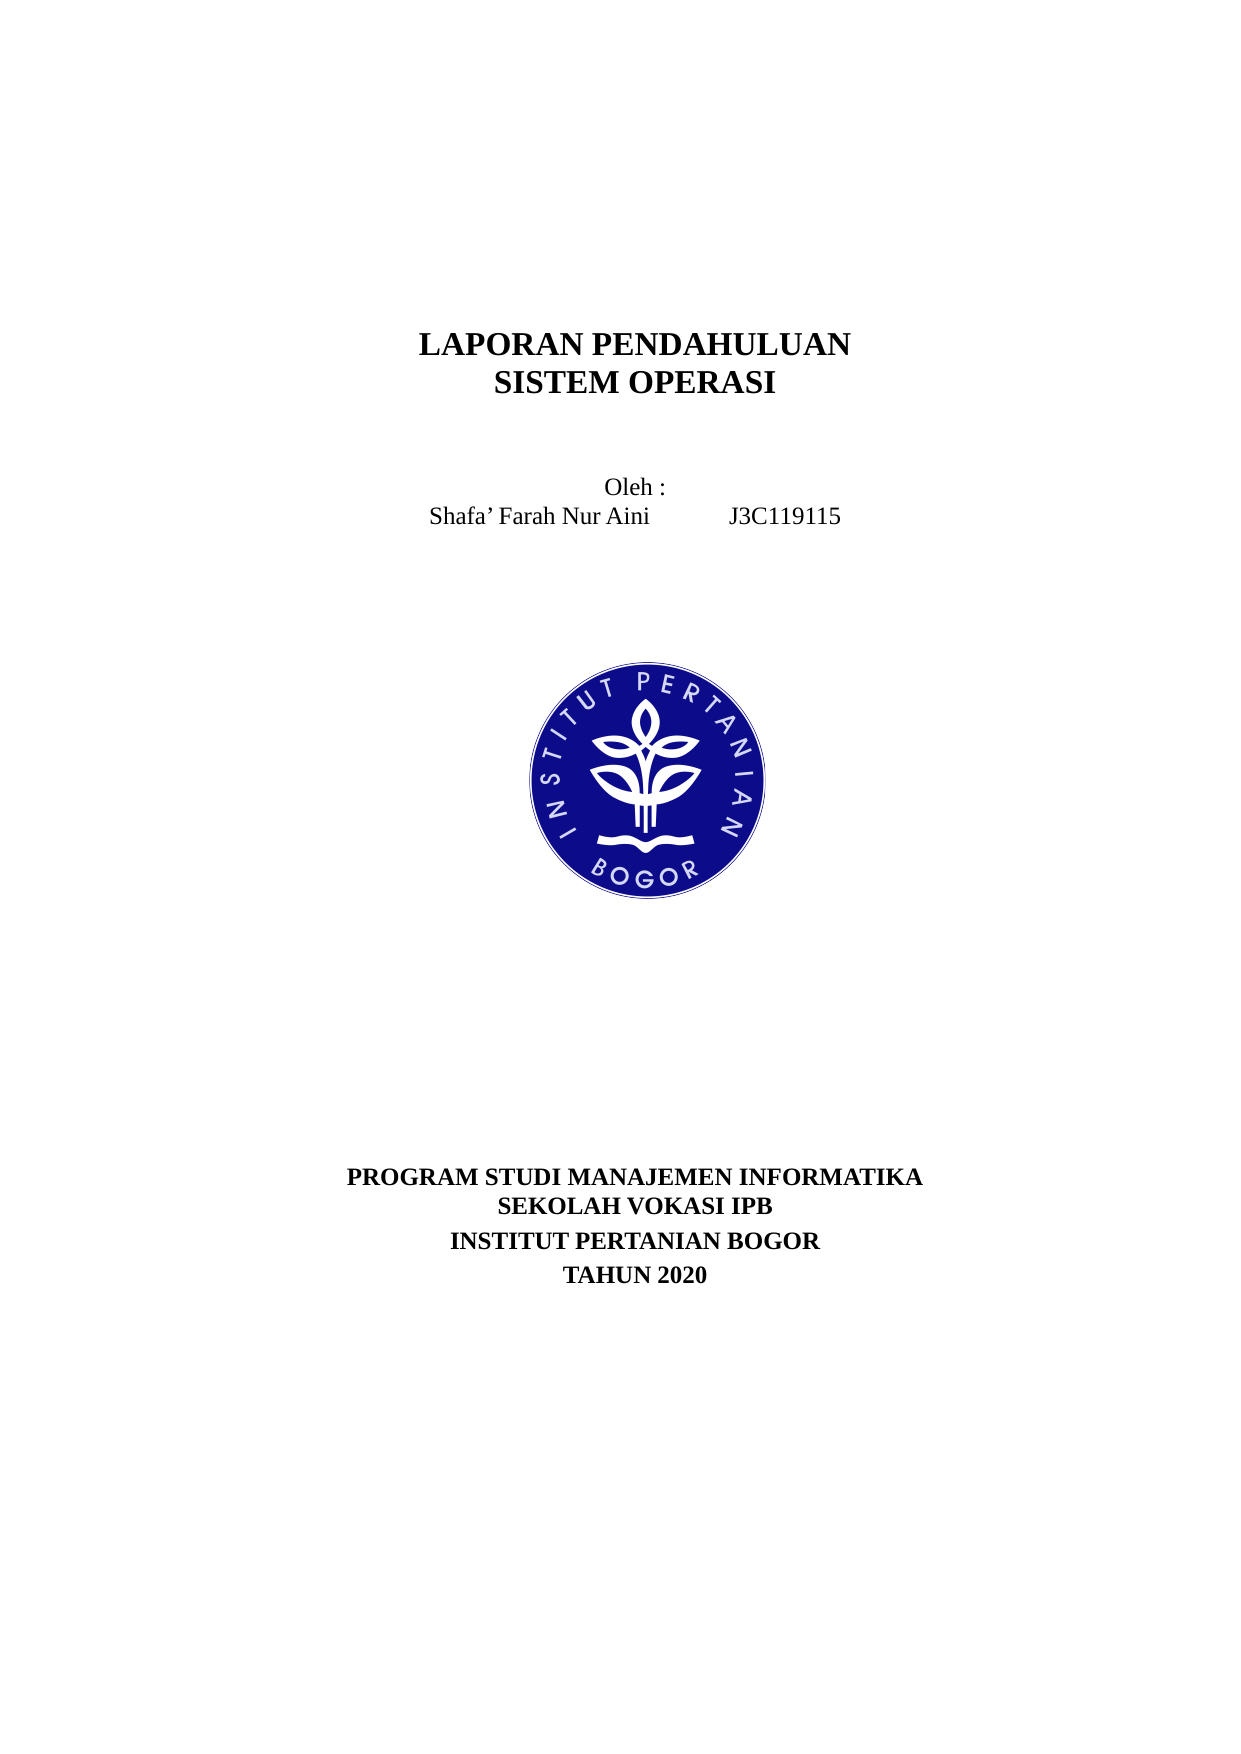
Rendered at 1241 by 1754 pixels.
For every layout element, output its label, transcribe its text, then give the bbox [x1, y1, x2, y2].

text LAPORAN pendahuluan sistem operasi [177, 324, 1093, 439]
picture [529, 662, 766, 899]
text Oleh : [177, 472, 1093, 501]
text TAHUN 2020 [177, 1260, 1093, 1289]
text Shafa’ Farah Nur Aini J3C119115 [177, 501, 1093, 530]
text INSTITUT PERTANIAN BOGOR [177, 1226, 1093, 1254]
text SEKOLAH VOKASI IPB [177, 1191, 1093, 1220]
text PROGRAM STUDI MANAJEMEN INFORMATIKA [177, 1162, 1093, 1191]
